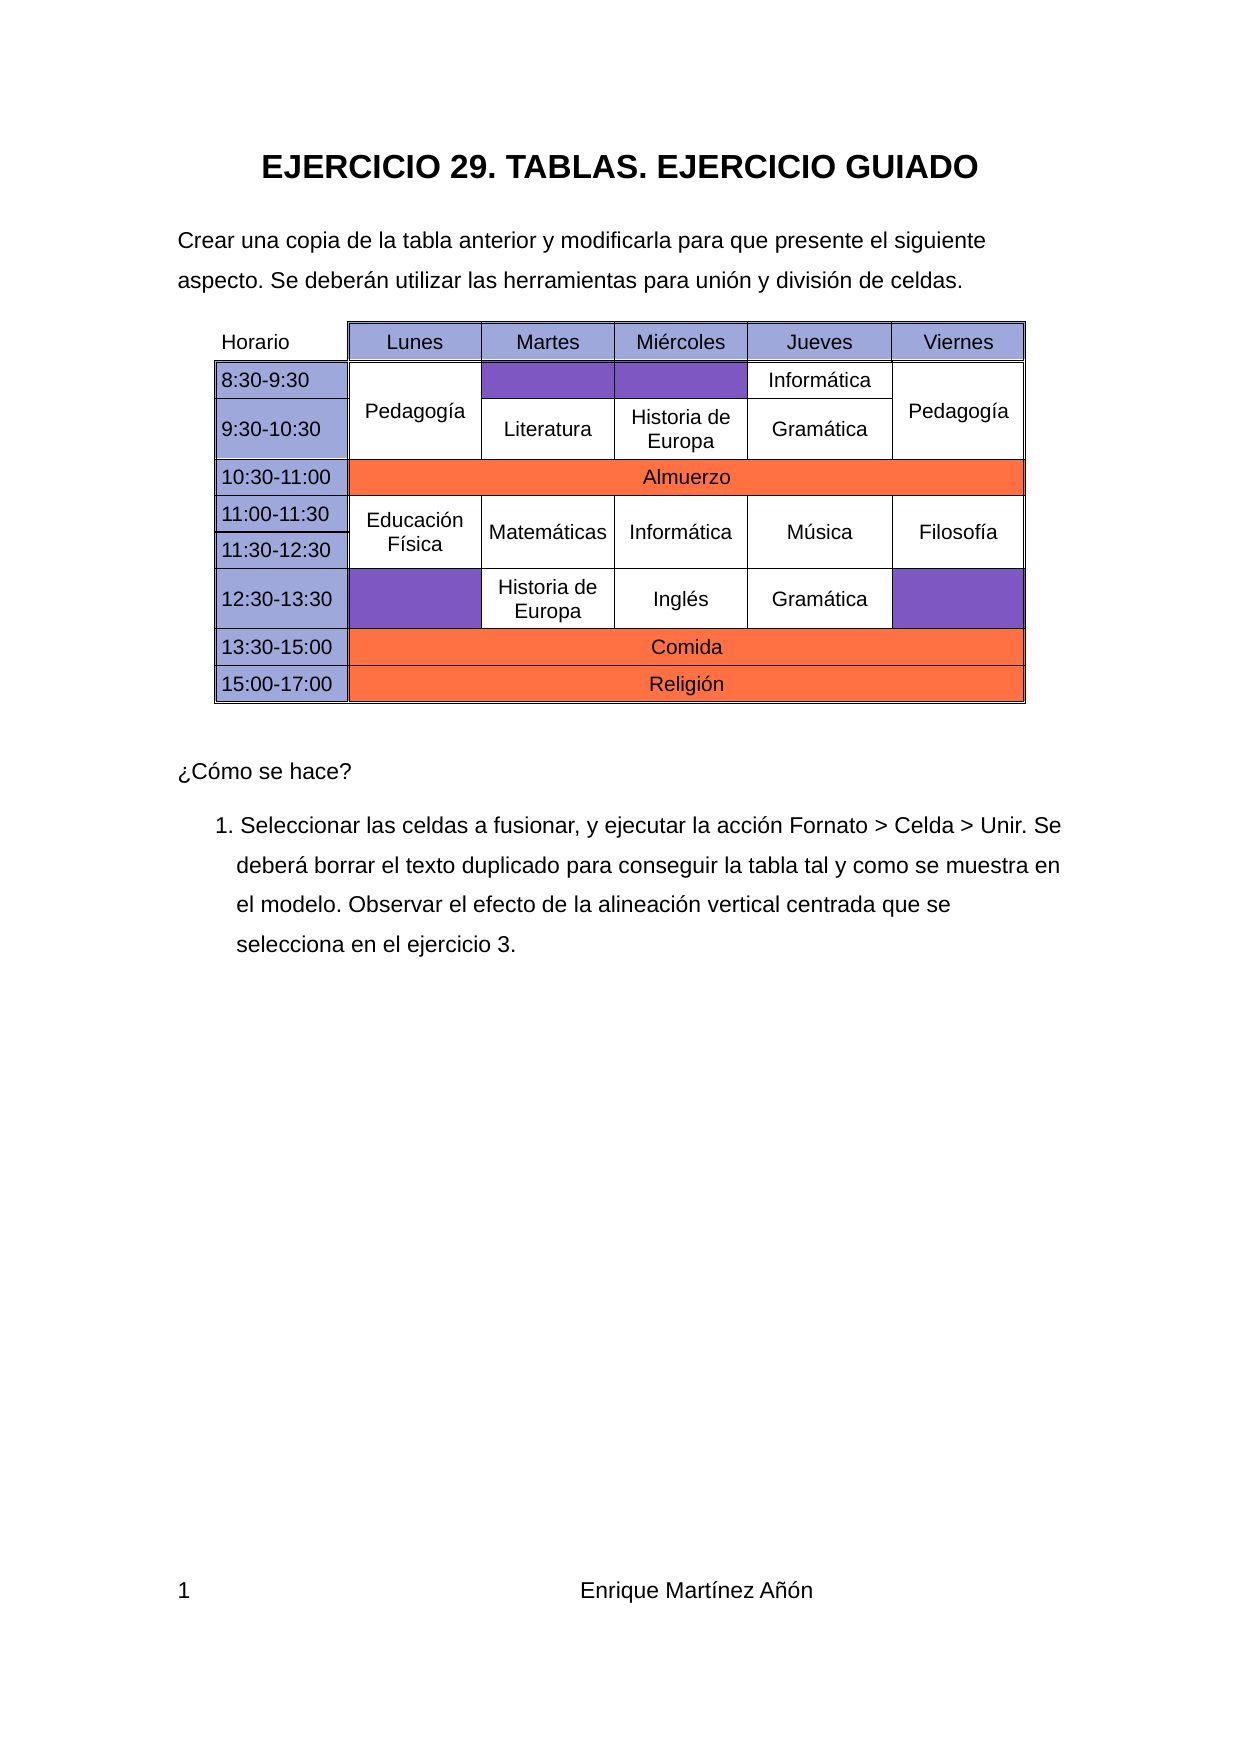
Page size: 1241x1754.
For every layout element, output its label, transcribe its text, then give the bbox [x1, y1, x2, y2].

table_cell Informática [615, 496, 747, 568]
table_cell Pedagogía [350, 363, 481, 458]
table_cell Inglés [615, 569, 747, 628]
table_cell 8:30-9:30 [217, 363, 347, 398]
table_cell [350, 569, 481, 628]
table_cell 11:00-11:30 [217, 496, 347, 531]
table_cell 12:30-13:30 [217, 569, 347, 628]
table_cell 10:30-11:00 [217, 460, 347, 495]
table_cell Historia de Europa [482, 569, 614, 628]
table_header Viernes [892, 324, 1023, 359]
text Crear una copia de la tabla anterior y modificarla para que presente el siguiente aspecto. Se deberán utilizar las herramientas para unión y división de celdas. [177, 227, 1063, 293]
table_header Jueves [748, 324, 891, 359]
table_cell [615, 363, 747, 398]
table_cell 11:30-12:30 [217, 533, 347, 568]
table_cell 9:30-10:30 [217, 399, 347, 458]
table_cell Matemáticas [482, 496, 614, 568]
table_header Lunes [350, 324, 481, 359]
table_header Horario [215, 321, 347, 359]
table_cell [482, 363, 614, 398]
table_header Martes [482, 324, 614, 359]
table_cell Almuerzo [350, 460, 1023, 495]
table_cell 15:00-17:00 [217, 666, 347, 701]
table_cell 13:30-15:00 [217, 629, 347, 665]
table_header Miércoles [615, 324, 747, 359]
text ¿Cómo se hace? [177, 758, 1063, 785]
table_cell [893, 569, 1023, 628]
table_cell Música [748, 496, 892, 568]
table_cell Pedagogía [893, 363, 1023, 458]
table_cell Historia de Europa [615, 399, 747, 458]
table_cell Educación Física [350, 496, 481, 568]
table_cell Literatura [482, 399, 614, 458]
list Seleccionar las celdas a fusionar, y ejecutar la acción Fornato > Celda > Unir. Se deberá borrar el texto duplicado para conseguir la tabla tal y como se muestra en el modelo. Observar el efecto de la alineación vertical centrada que se selecciona en el ejercicio 3. [215, 812, 1063, 957]
table_cell Filosofía [893, 496, 1023, 568]
title ejercicio 29. tablas. ejercicio guiado [177, 148, 1063, 186]
table_cell Gramática [748, 569, 892, 628]
table_cell Informática [748, 363, 892, 398]
table_cell Comida [350, 629, 1023, 665]
table_cell Religión [350, 666, 1023, 701]
table_cell Gramática [748, 399, 892, 458]
